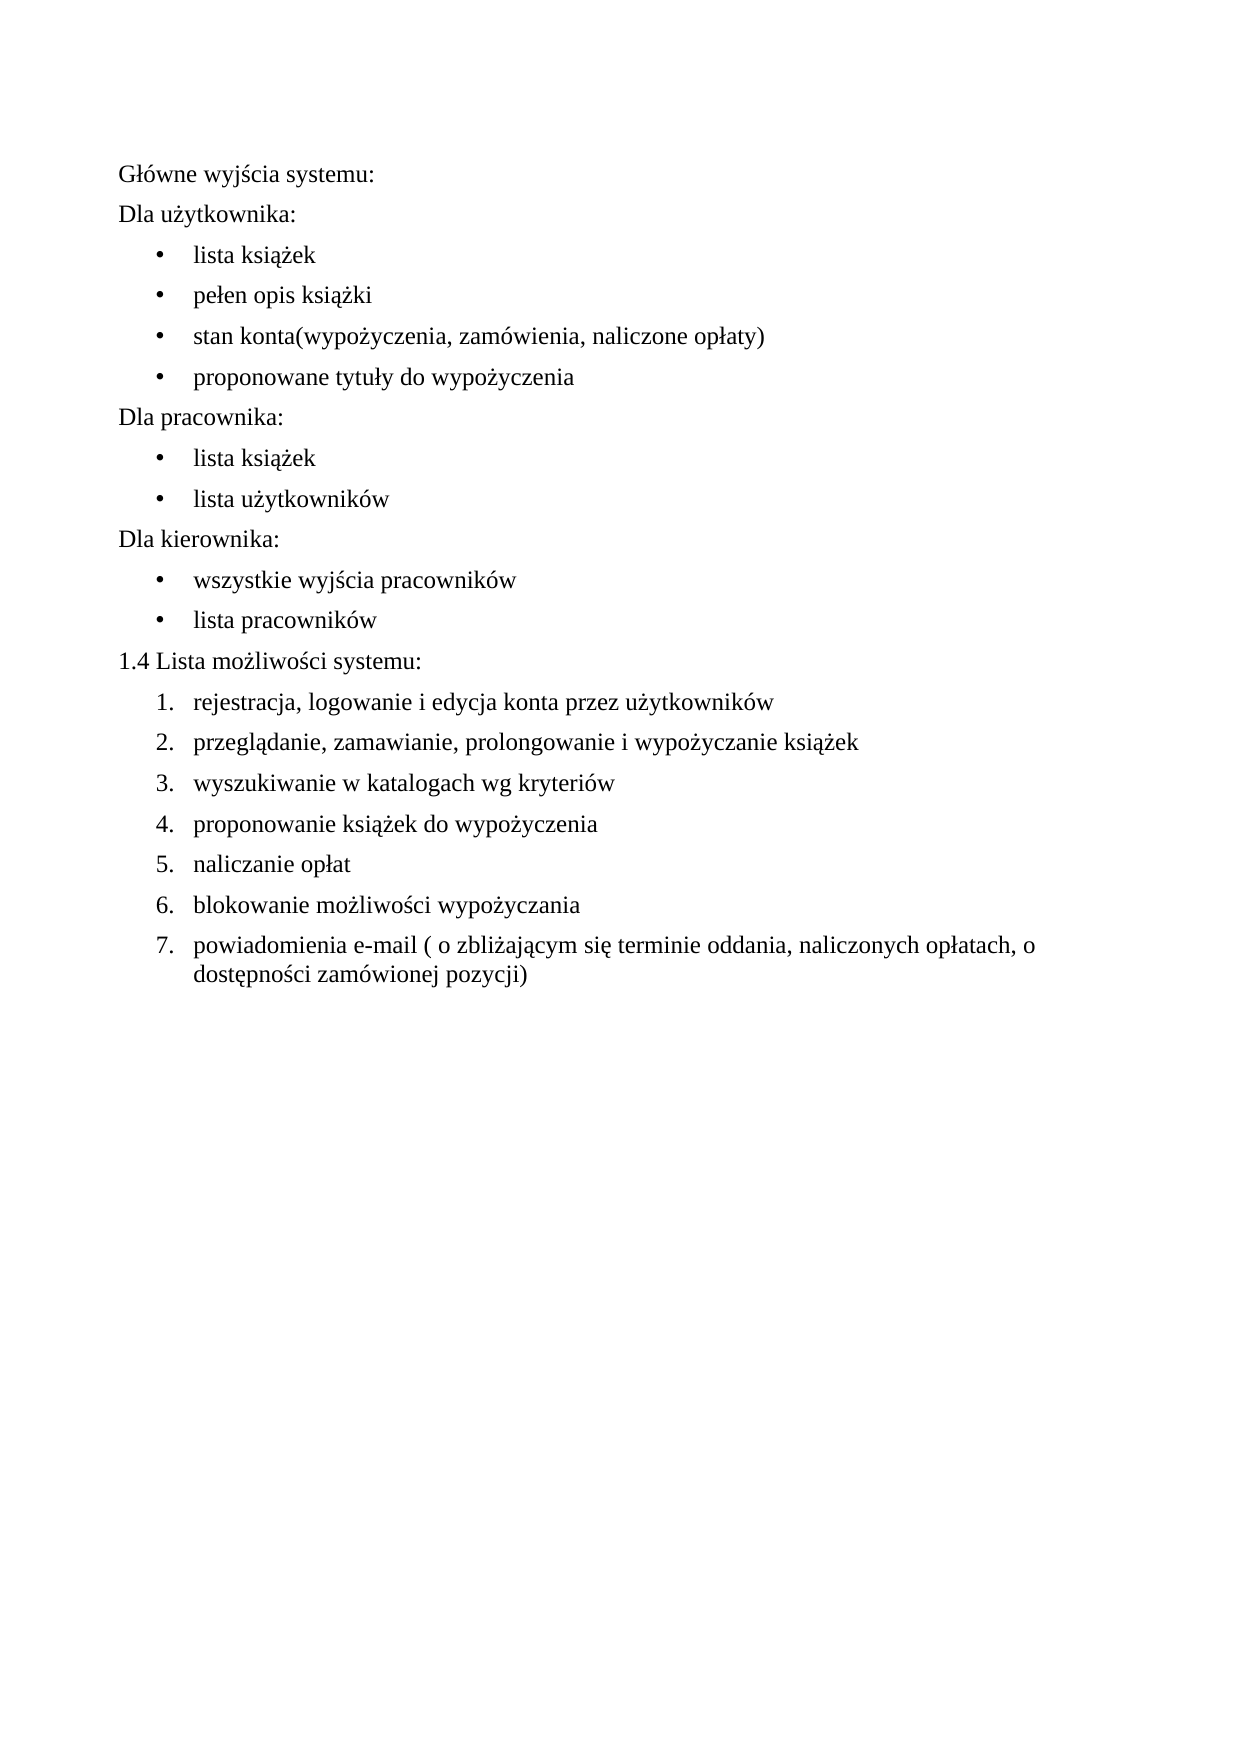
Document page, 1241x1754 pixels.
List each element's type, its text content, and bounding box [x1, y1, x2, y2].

list proponowanie książek do wypożyczenia [156, 809, 1122, 837]
list lista użytkowników [156, 484, 1122, 512]
list pełen opis książki [156, 281, 1122, 309]
text Dla kierownika: [118, 524, 1122, 553]
text Główne wyjścia systemu: [118, 159, 1122, 187]
list blokowanie możliwości wypożyczania [156, 890, 1122, 919]
list wszystkie wyjścia pracowników [156, 565, 1122, 594]
list wyszukiwanie w katalogach wg kryteriów [156, 768, 1122, 797]
list stan konta(wypożyczenia, zamówienia, naliczone opłaty) [156, 321, 1122, 350]
text 1.4 Lista możliwości systemu: [118, 646, 1122, 675]
text Dla użytkownika: [118, 199, 1122, 228]
text Dla pracownika: [118, 402, 1122, 431]
list powiadomienia e-mail ( o zbliżającym się terminie oddania, naliczonych opłatach, o dostępności zamówionej pozycji) [156, 931, 1122, 988]
list przeglądanie, zamawianie, prolongowanie i wypożyczanie książek [156, 727, 1122, 756]
list naliczanie opłat [156, 849, 1122, 878]
list rejestracja, logowanie i edycja konta przez użytkowników [156, 687, 1122, 716]
list lista książek [156, 443, 1122, 472]
list proponowane tytuły do wypożyczenia [156, 362, 1122, 391]
list lista książek [156, 240, 1122, 269]
list lista pracowników [156, 606, 1122, 634]
